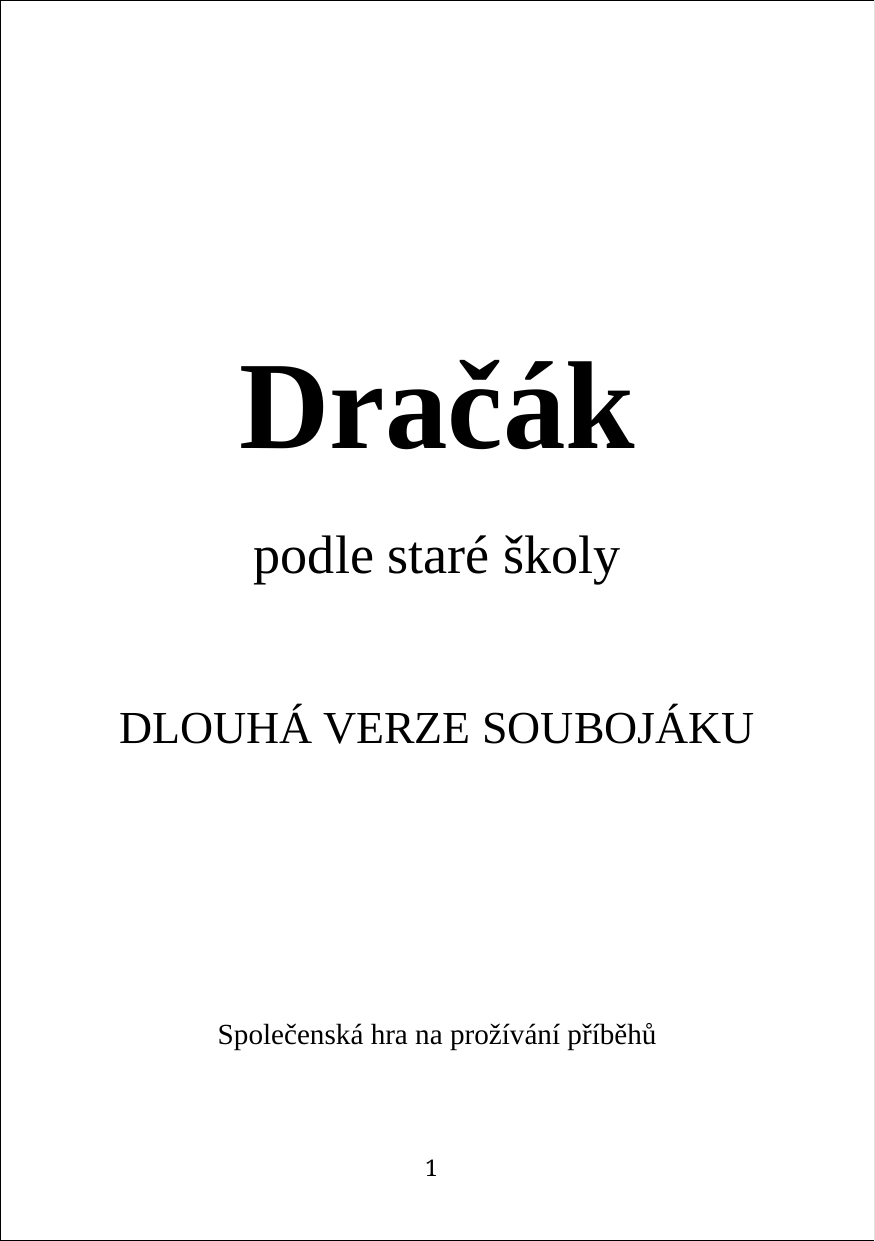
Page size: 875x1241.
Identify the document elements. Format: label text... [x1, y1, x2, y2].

text podle staré školy [118, 523, 756, 586]
text Dračák [118, 331, 756, 475]
text DLOUHÁ VERZE SOUBOJÁKU [118, 701, 756, 753]
text Společenská hra na prožívání příběhů [118, 1017, 756, 1050]
